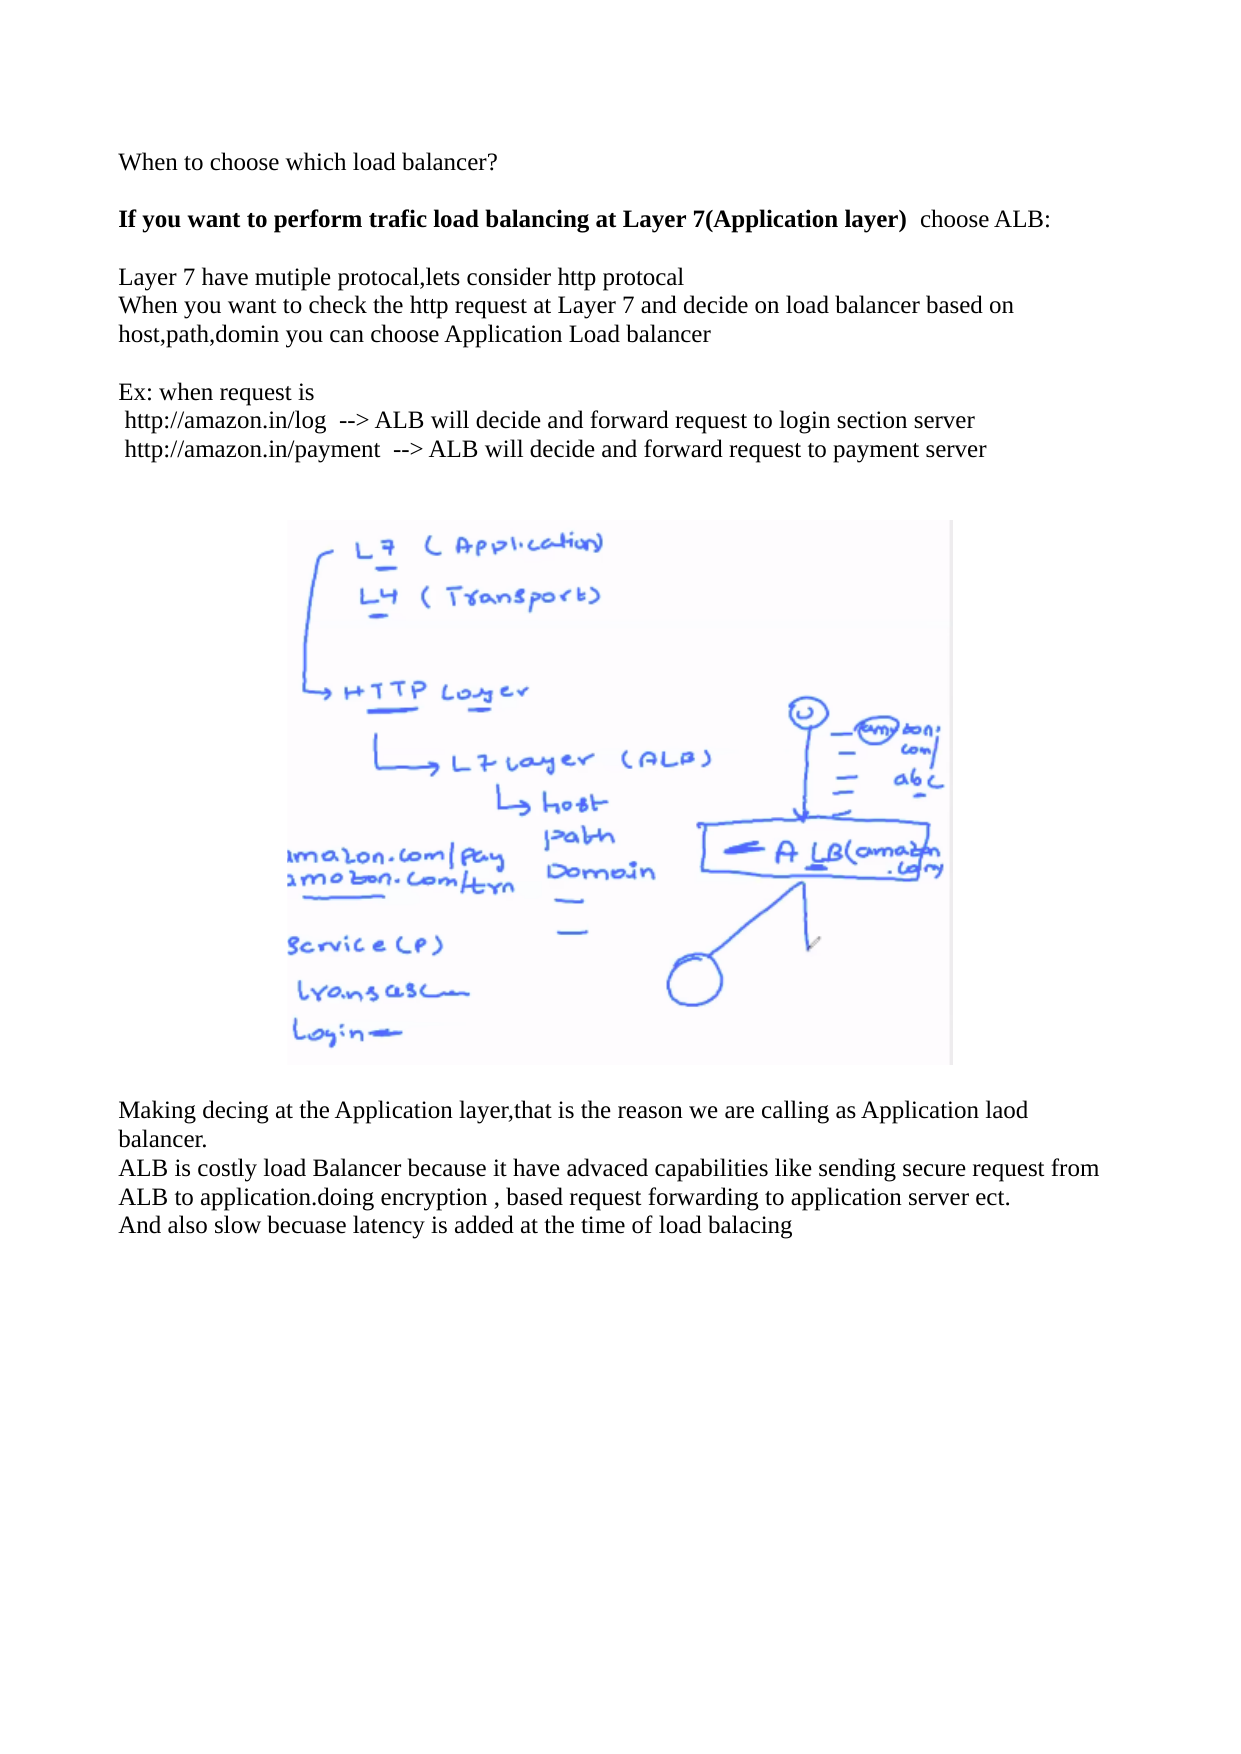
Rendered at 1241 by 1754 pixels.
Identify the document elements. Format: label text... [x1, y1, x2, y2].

text ALB is costly load Balancer because it have advaced capabilities like sending secure request from ALB to application.doing encryption , based request forwarding to application server ect. [118, 1153, 1122, 1211]
text And also slow becuase latency is added at the time of load balacing [118, 1211, 1122, 1239]
text http://amazon.in/log --> ALB will decide and forward request to login section server [118, 406, 1122, 434]
text Making decing at the Application layer,that is the reason we are calling as Application laod balancer. [118, 1096, 1122, 1153]
picture [287, 520, 953, 1065]
text Ex: when request is [118, 377, 1122, 406]
text http://amazon.in/payment --> ALB will decide and forward request to payment server [118, 434, 1122, 463]
text Layer 7 have mutiple protocal,lets consider http protocal [118, 262, 1122, 291]
text When to choose which load balancer? [118, 147, 1122, 176]
text When you want to check the http request at Layer 7 and decide on load balancer based on host,path,domin you can choose Application Load balancer [118, 291, 1122, 348]
text If you want to perform trafic load balancing at Layer 7(Application layer) choose ALB: [118, 204, 1122, 233]
